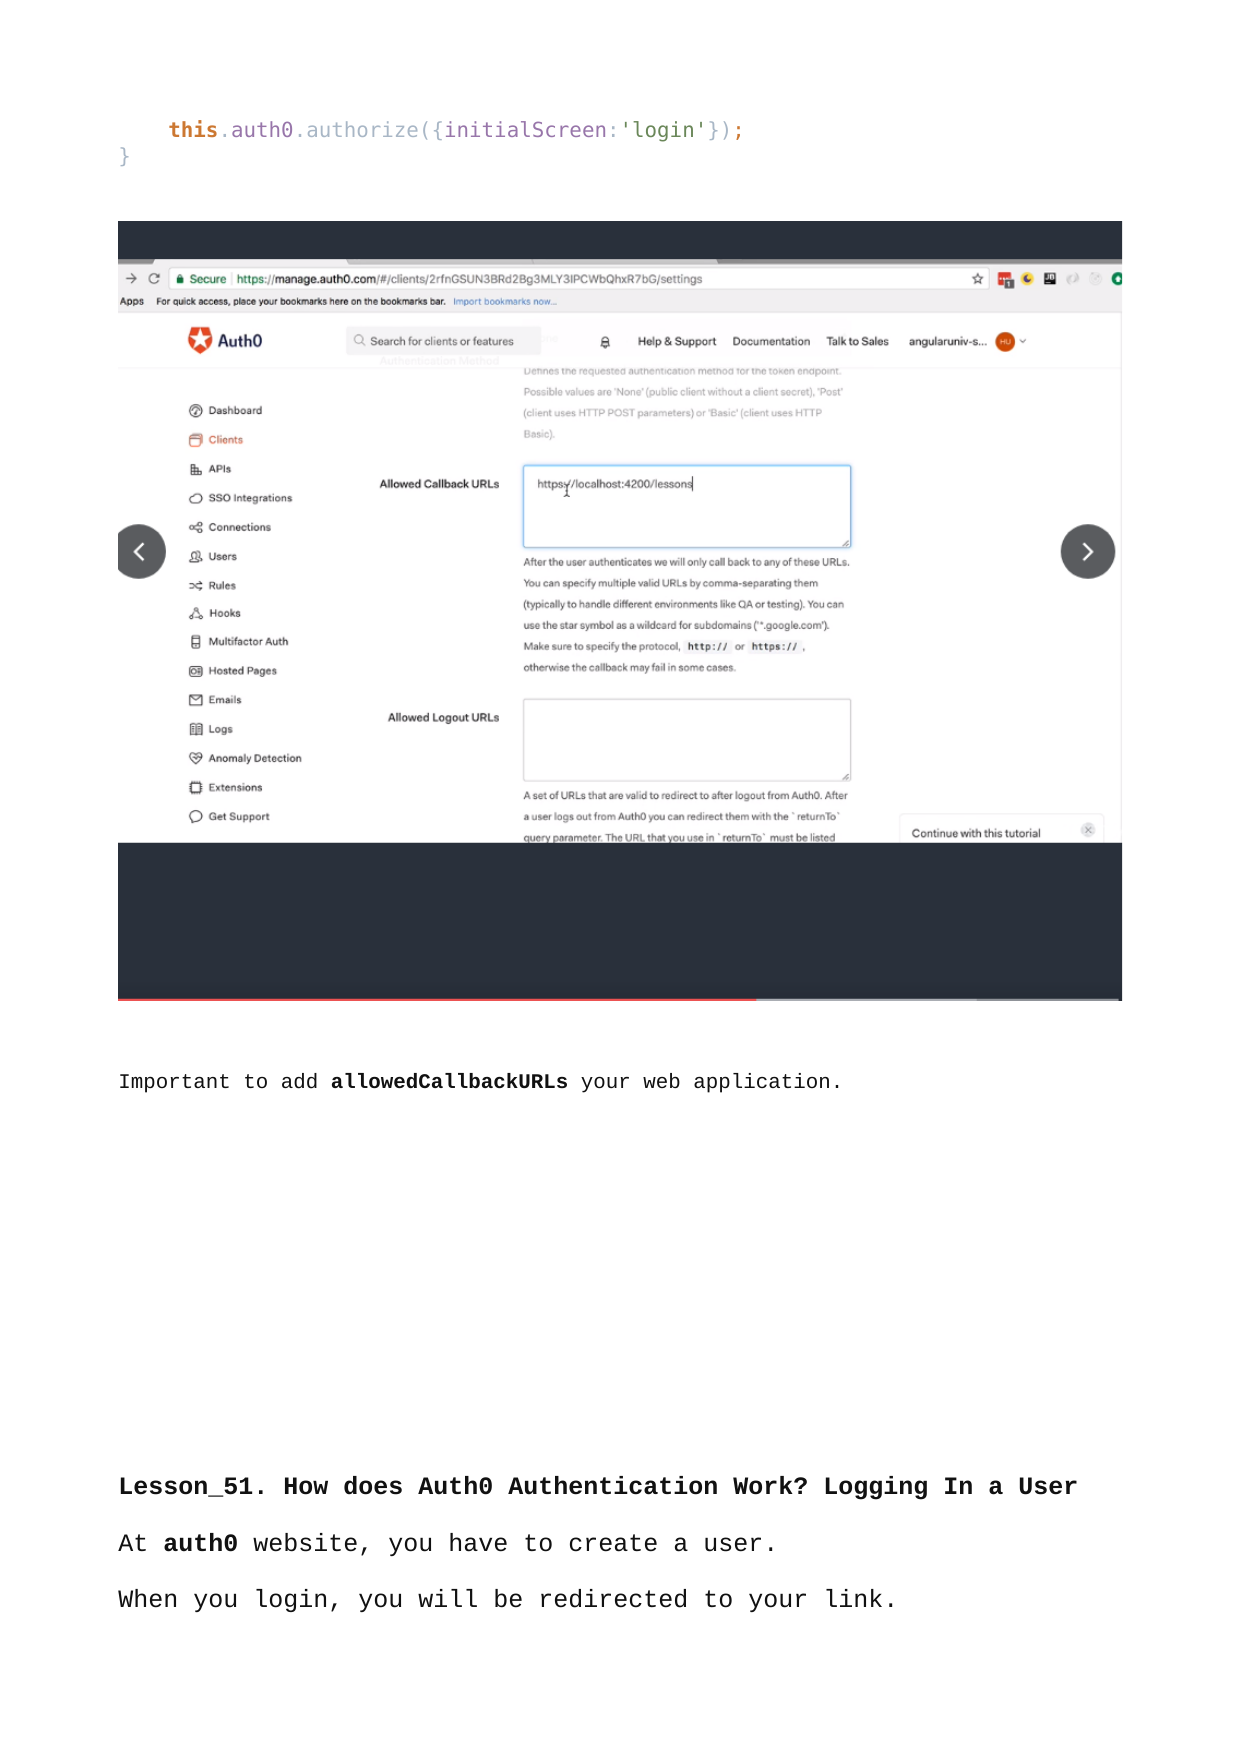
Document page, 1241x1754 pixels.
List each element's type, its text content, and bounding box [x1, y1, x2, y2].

text When you login, you will be redirected to your link. [118, 1587, 1122, 1615]
text Important to add allowedCallbackURLs your web application. [118, 1071, 1122, 1095]
text Lesson_51. How does Auth0 Authentication Work? Logging In a User [118, 1473, 1122, 1502]
text At auth0 website, you have to create a user. [118, 1530, 1122, 1558]
text this.auth0.authorize({initialScreen:'login'}); [118, 118, 1122, 144]
text } [118, 144, 1122, 168]
picture [118, 221, 1123, 1001]
